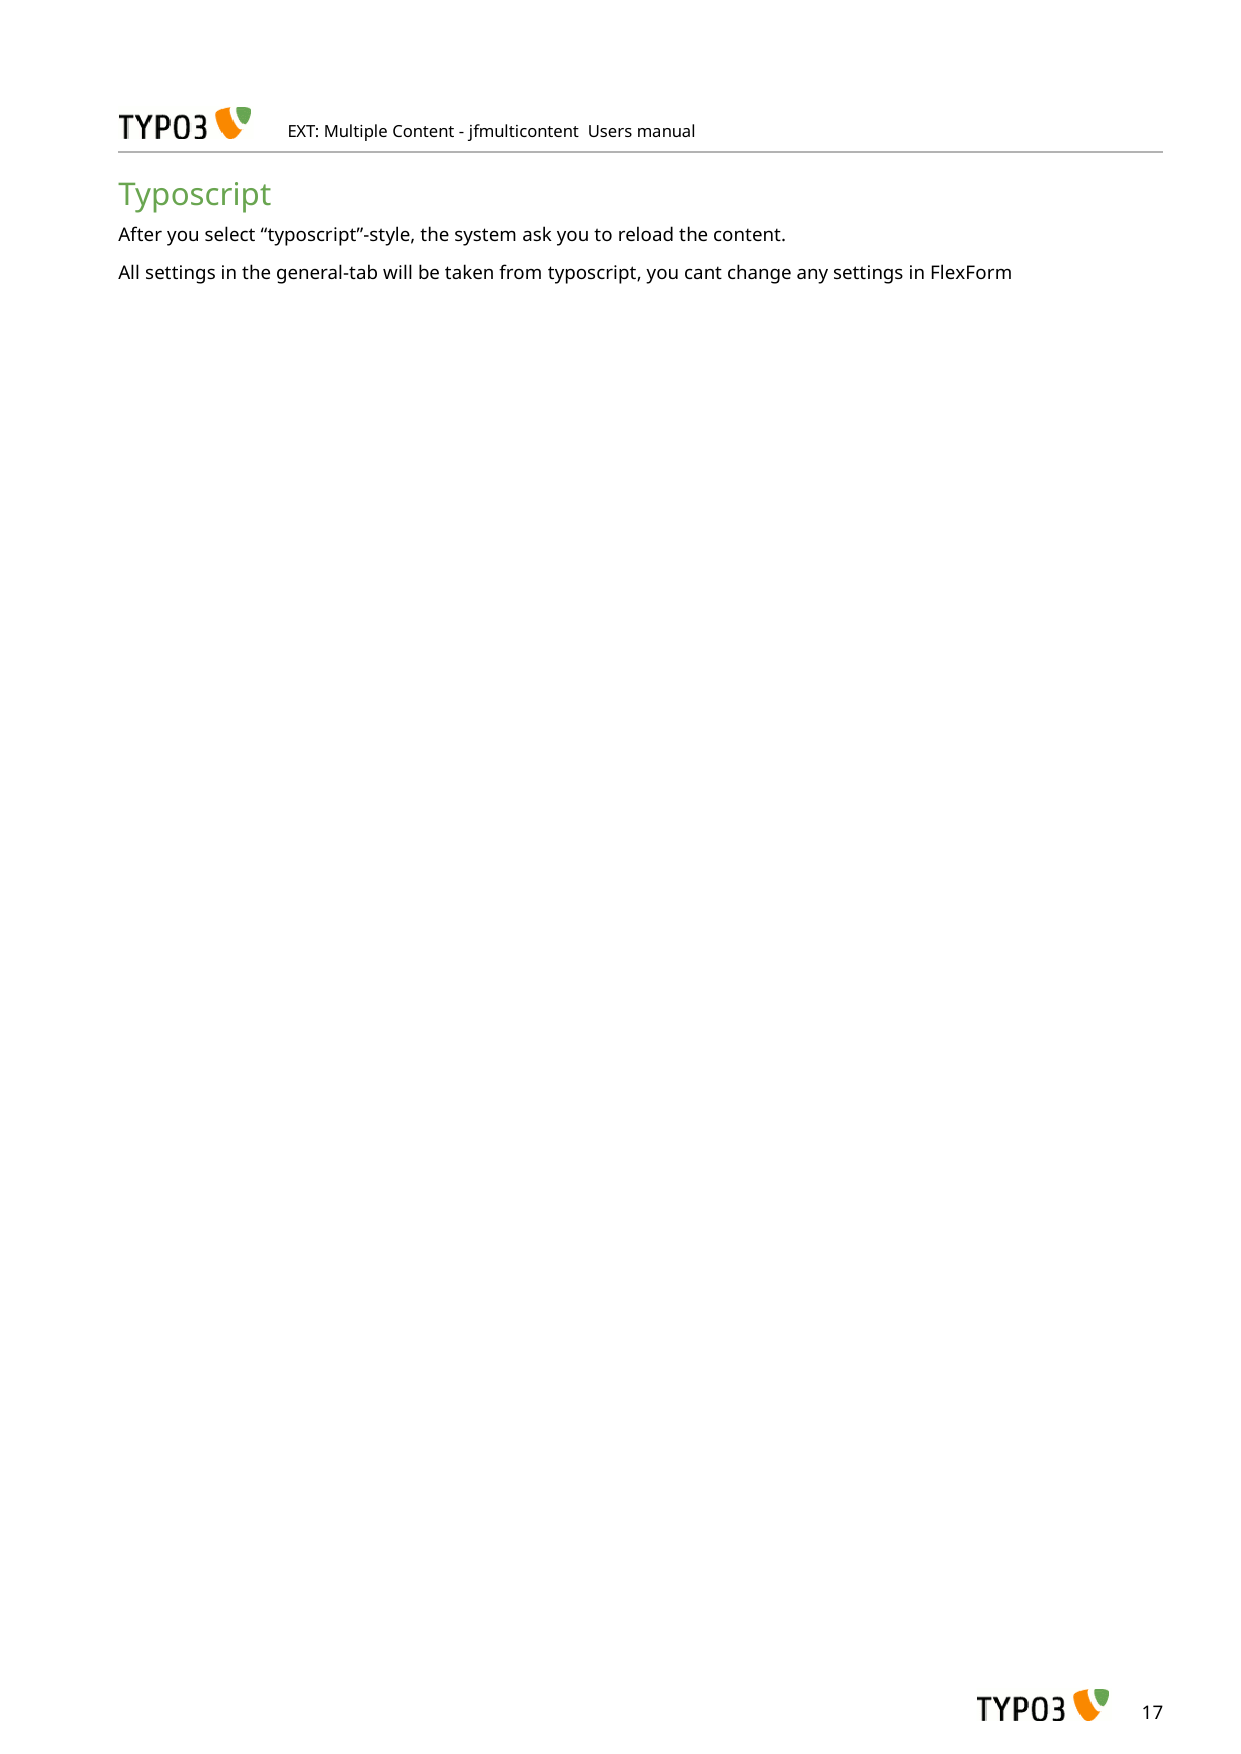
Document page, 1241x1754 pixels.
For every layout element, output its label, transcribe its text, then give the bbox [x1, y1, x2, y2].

subtitle Typoscript [118, 172, 1163, 214]
text After you select “typoscript”-style, the system ask you to reload the content. [118, 220, 1163, 246]
picture [976, 1688, 1112, 1721]
picture [118, 106, 254, 139]
text All settings in the general-tab will be taken from typoscript, you cant change any settings in FlexForm [118, 259, 1163, 285]
